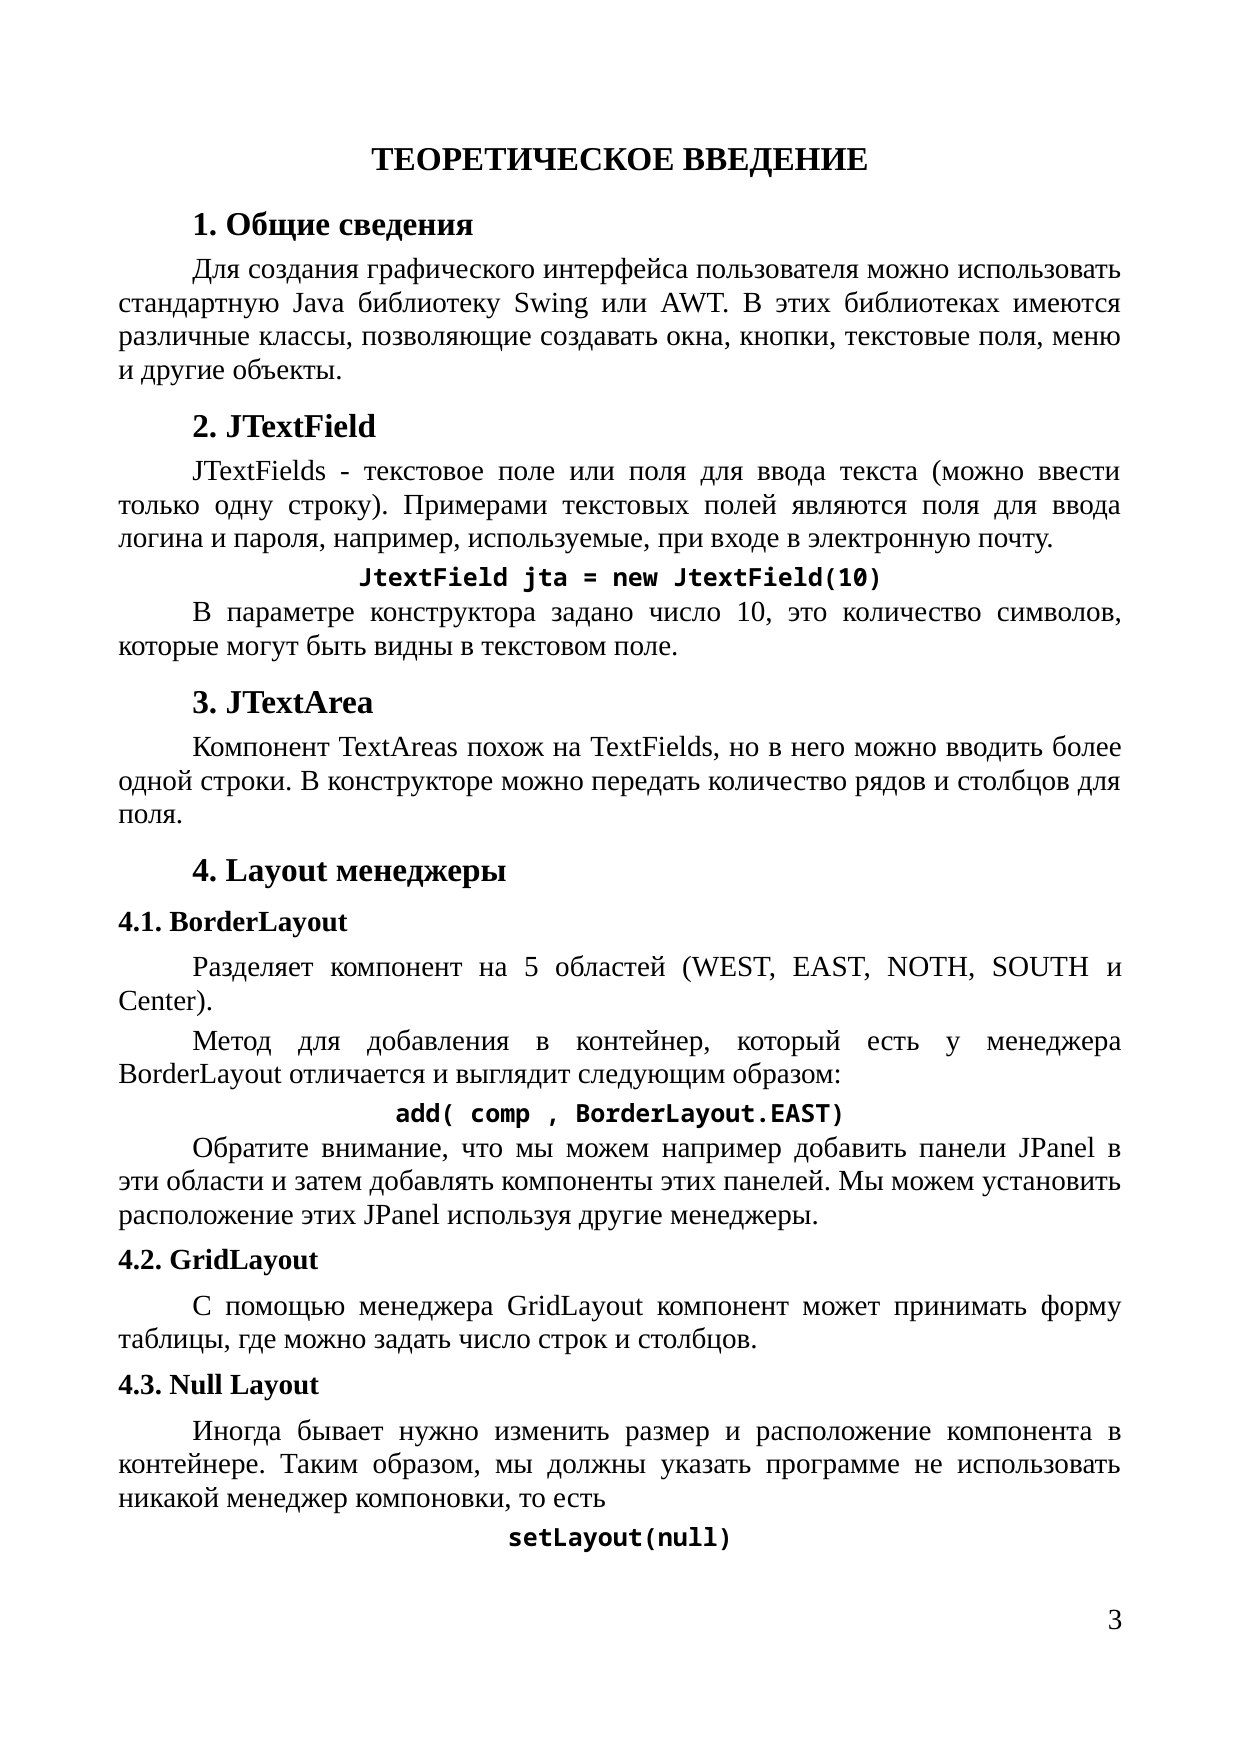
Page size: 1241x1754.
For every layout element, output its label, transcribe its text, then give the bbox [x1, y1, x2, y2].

text В параметре конструктора задано число 10, это количество символов, которые могут быть видны в текстовом поле. [118, 594, 1122, 661]
text Метод для добавления в контейнер, который есть у менеджера BorderLayout отличается и выглядит следующим образом: [118, 1023, 1122, 1090]
subtitle ТЕОРЕТИЧЕСКОЕ ВВЕДЕНИЕ [118, 139, 1122, 177]
subtitle 4.2. GridLayout [118, 1242, 1122, 1276]
subtitle 4.3. Null Layout [118, 1367, 1122, 1401]
subtitle 2. JTextField [118, 406, 1122, 445]
subtitle 3. JTextArea [118, 682, 1122, 720]
subtitle 4.1. BorderLayout [118, 904, 1122, 937]
text Для создания графического интерфейса пользователя можно использовать стандартную Java библиотеку Swing или AWT. В этих библиотеках имеются различные классы, позволяющие создавать окна, кнопки, текстовые поля, меню и другие объекты. [118, 251, 1122, 386]
text Компонент TextAreas похож на TextFields, но в него можно вводить более одной строки. В конструкторе можно передать количество рядов и столбцов для поля. [118, 729, 1122, 830]
text JTextFields - текстовое поле или поля для ввода текста (можно ввести только одну строку). Примерами текстовых полей являются поля для ввода логина и пароля, например, используемые, при входе в электронную почту. [118, 453, 1122, 554]
subtitle 1. Общие сведения [118, 204, 1122, 243]
text С помощью менеджера GridLayout компонент может принимать форму таблицы, где можно задать число строк и столбцов. [118, 1288, 1122, 1355]
text Иногда бывает нужно изменить размер и расположение компонента в контейнере. Таким образом, мы должны указать программе не использовать никакой менеджер компоновки, то есть [118, 1413, 1122, 1514]
text Разделяет компонент на 5 областей (WEST, EAST, NOTH, SOUTH и Center). [118, 949, 1122, 1017]
text JtextField jta = new JtextField(10) [118, 560, 1122, 594]
subtitle 4. Layout менеджеры [118, 851, 1122, 889]
text add( comp , BorderLayout.EAST) [118, 1096, 1122, 1130]
text Обратите внимание, что мы можем например добавить панели JPanel в эти области и затем добавлять компоненты этих панелей. Мы можем установить расположение этих JPanel используя другие менеджеры. [118, 1130, 1122, 1230]
text setLayout(null) [118, 1519, 1122, 1554]
